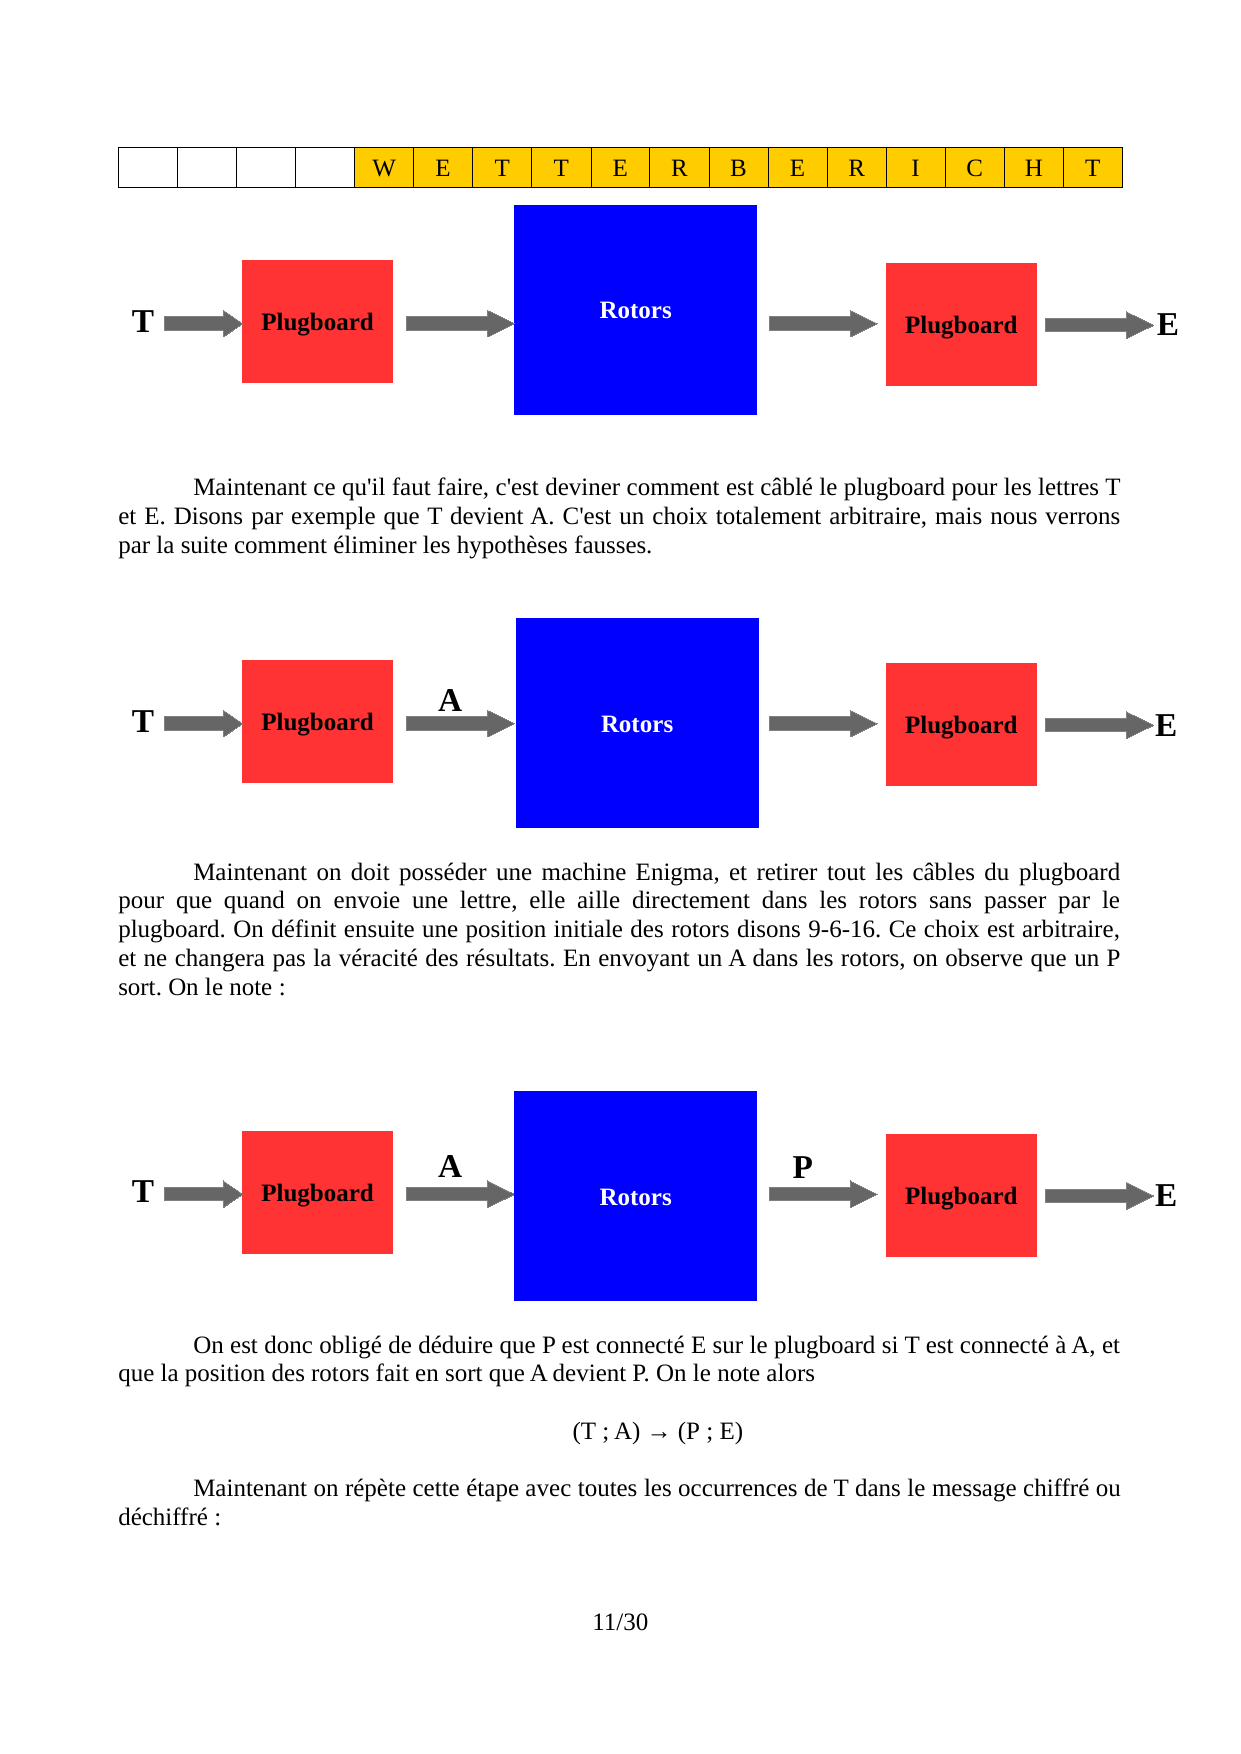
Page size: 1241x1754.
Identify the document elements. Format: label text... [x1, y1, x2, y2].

table_header H [1005, 148, 1063, 187]
table_header E [414, 148, 472, 187]
table_header B [710, 148, 768, 187]
table_header C [946, 148, 1004, 187]
table_header T [532, 148, 591, 187]
table_header R [650, 148, 709, 187]
table_header [178, 148, 236, 187]
table_header T [1064, 148, 1122, 187]
table_header I [887, 148, 945, 187]
text Maintenant on doit posséder une machine Enigma, et retirer tout les câbles du plugboard pour que quand on envoie une lettre, elle aille directement dans les rotors sans passer par le plugboard. On définit ensuite une position initiale des rotors disons 9-6-16. Ce choix est arbitraire, et ne changera pas la véracité des résultats. En envoyant un A dans les rotors, on observe que un P sort. On le note : [118, 857, 1122, 1000]
text On est donc obligé de déduire que P est connecté E sur le plugboard si T est connecté à A, et que la position des rotors fait en sort que A devient P. On le note alors [118, 1330, 1122, 1387]
text Maintenant on répète cette étape avec toutes les occurrences de T dans le message chiffré ou déchiffré : [118, 1473, 1122, 1531]
table_header W [355, 148, 413, 187]
table_header [119, 148, 177, 187]
table_header E [769, 148, 827, 187]
table_header [237, 148, 295, 187]
table_header R [828, 148, 886, 187]
table_header E [592, 148, 649, 187]
text (T ; A) → (P ; E) [118, 1416, 1122, 1445]
table_header [296, 148, 354, 187]
text Maintenant ce qu'il faut faire, c'est deviner comment est câblé le plugboard pour les lettres T et E. Disons par exemple que T devient A. C'est un choix totalement arbitraire, mais nous verrons par la suite comment éliminer les hypothèses fausses. [118, 472, 1122, 558]
table_header T [473, 148, 531, 187]
